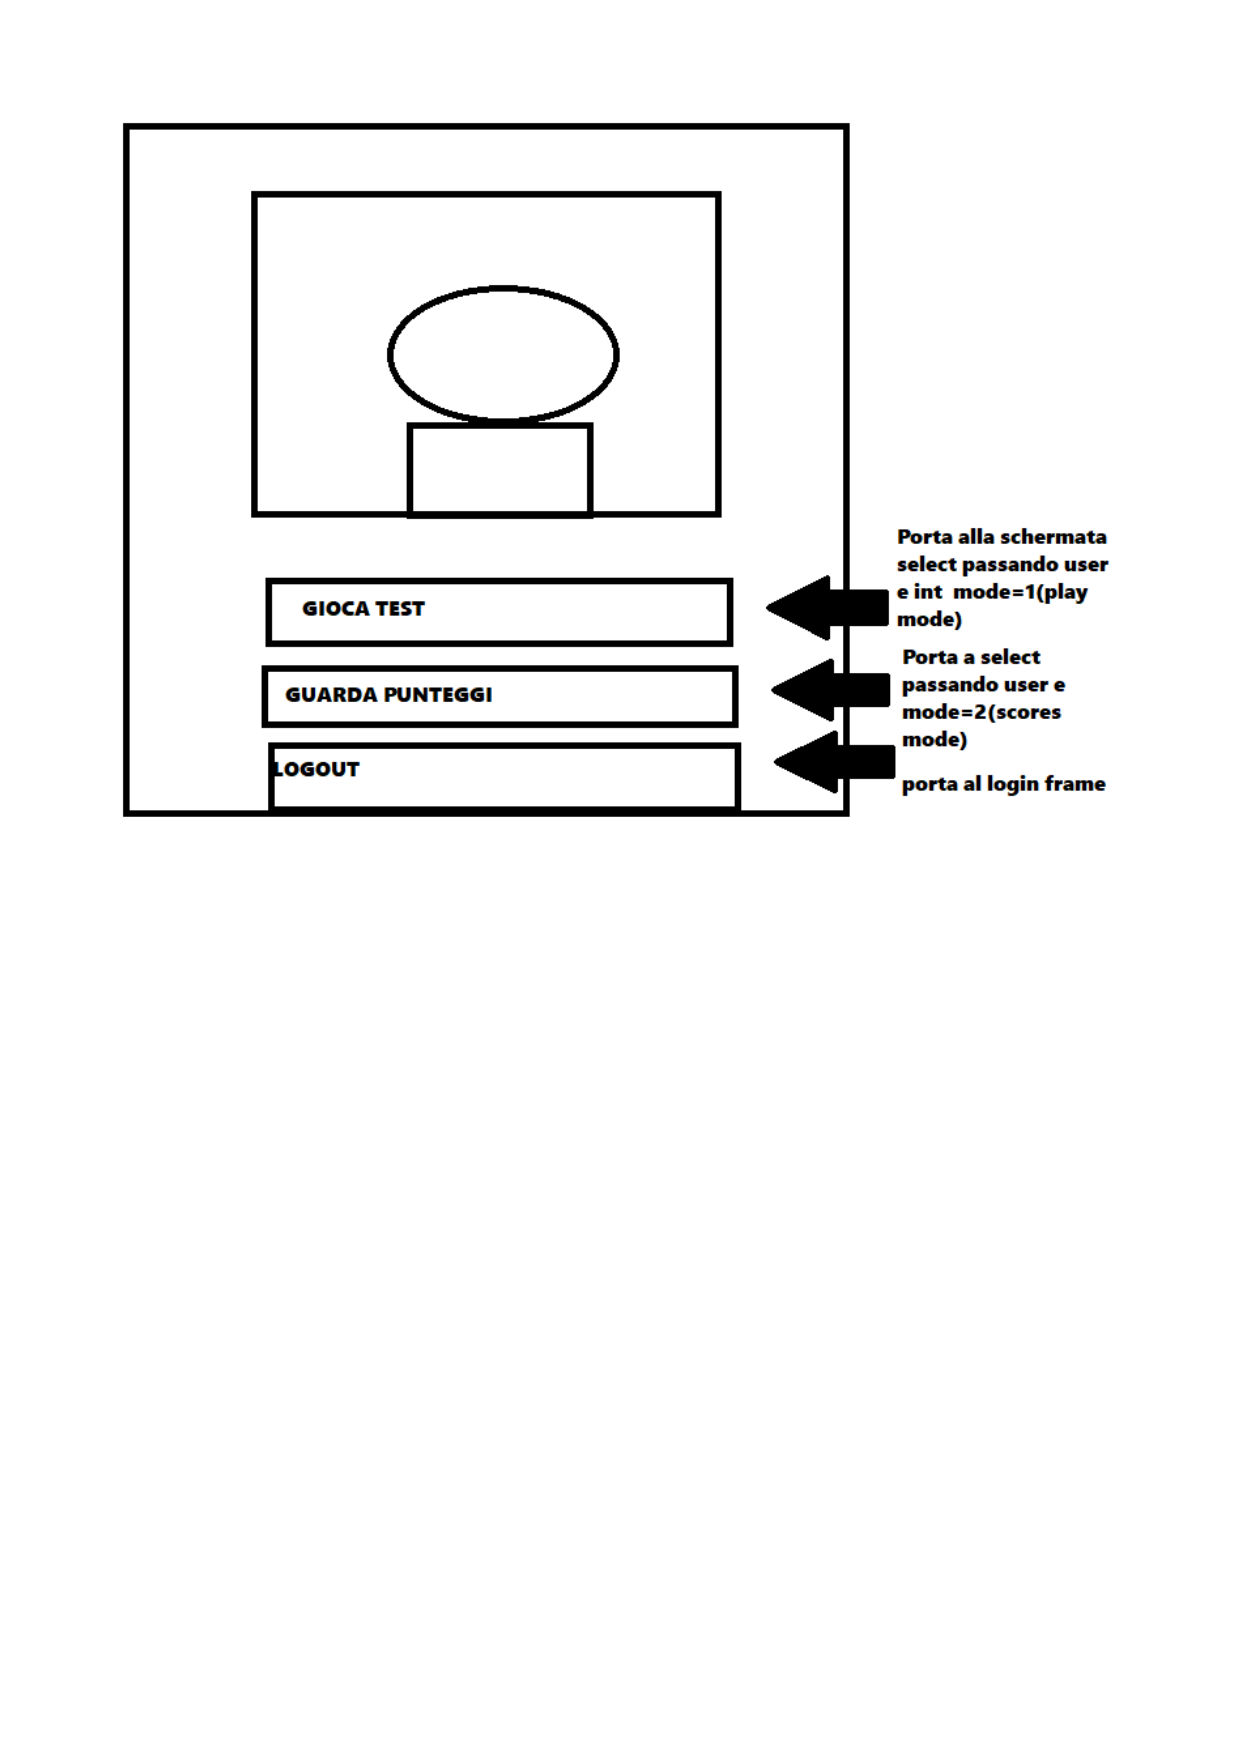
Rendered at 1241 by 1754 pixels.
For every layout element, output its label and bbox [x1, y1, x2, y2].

picture [118, 118, 1123, 898]
